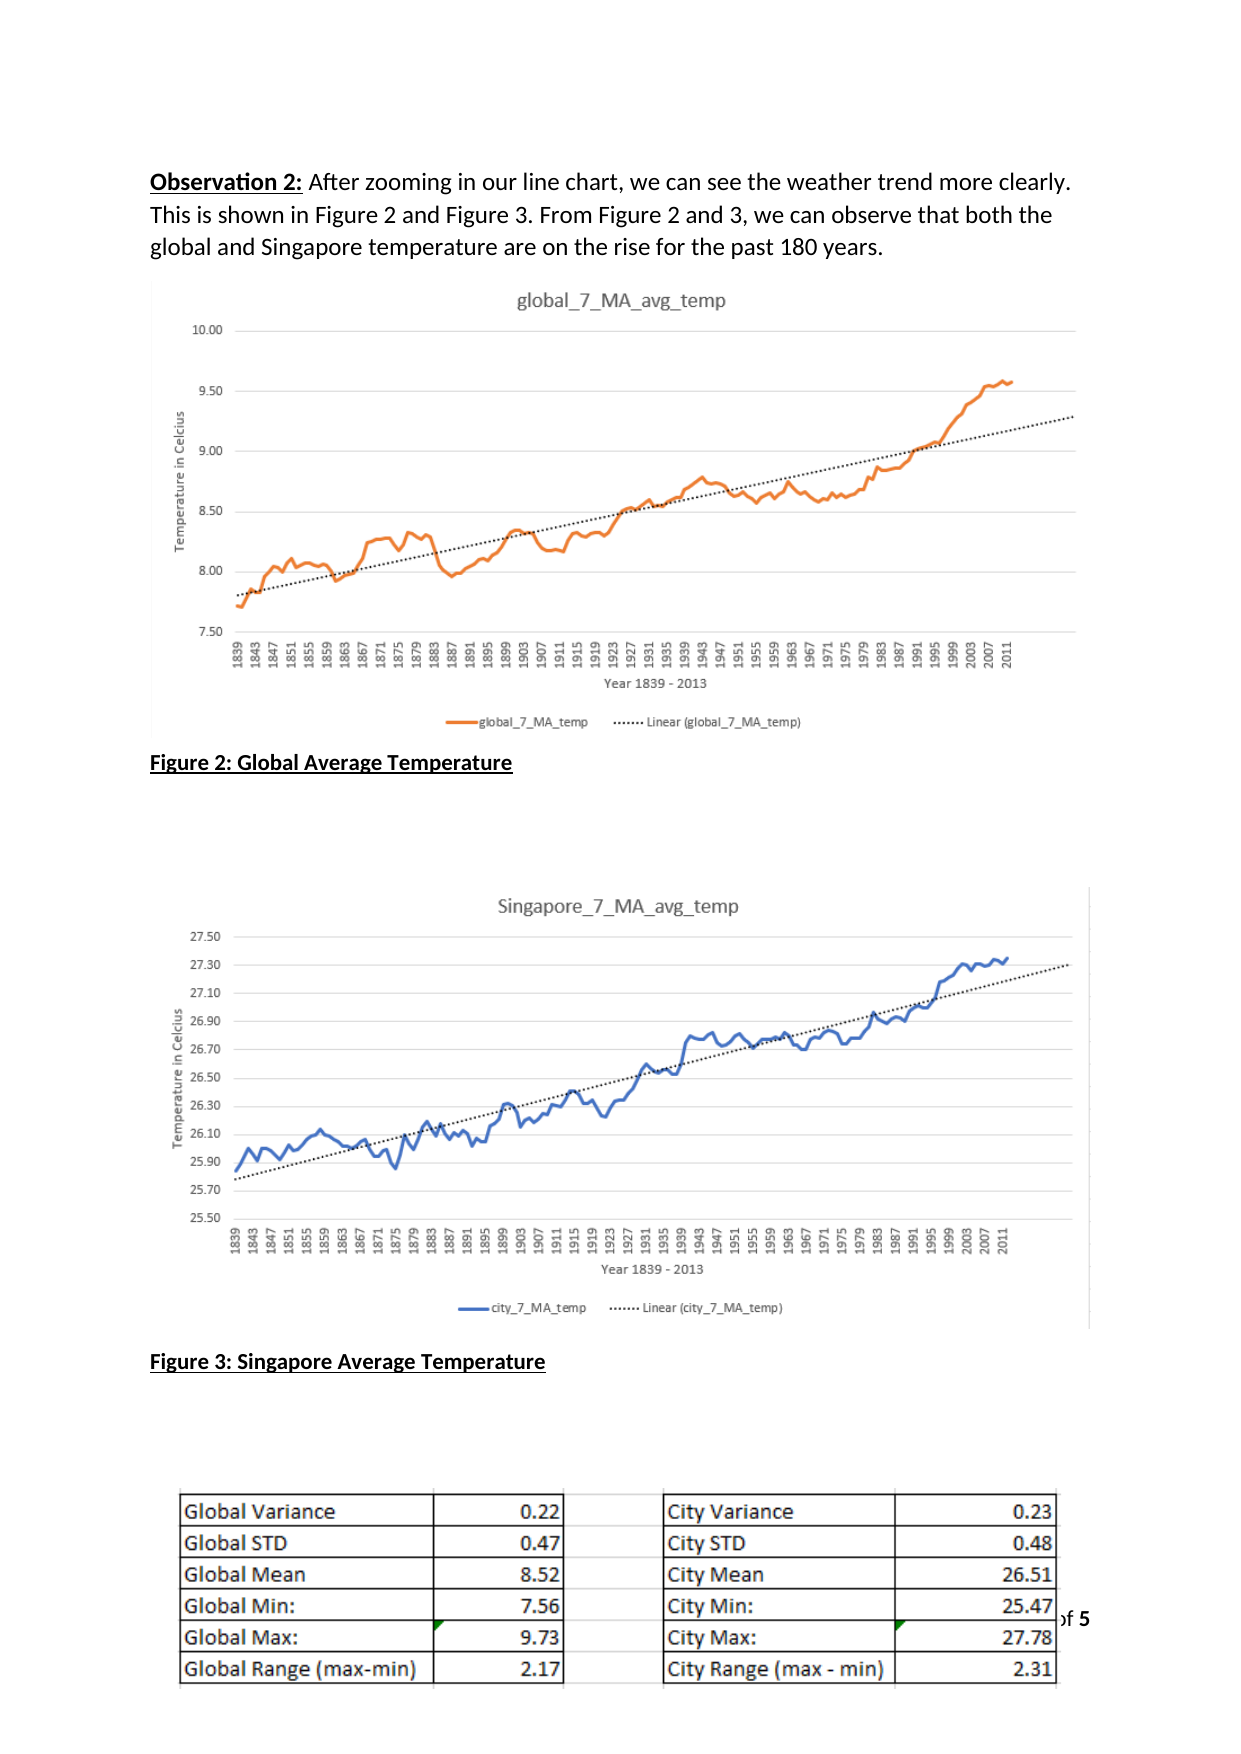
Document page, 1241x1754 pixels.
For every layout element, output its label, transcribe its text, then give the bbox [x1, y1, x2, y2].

text Figure 3: Singapore Average Temperature [150, 1347, 1090, 1375]
text Figure 2: Global Average Temperature [150, 326, 1090, 776]
text Observation 2: After zooming in our line chart, we can see the weather trend more clearly. This is shown in Figure 2 and Figure 3. From Figure 2 and 3, we can observe that both the global and Singapore temperature are on the rise for the past 180 years. [150, 166, 1090, 262]
